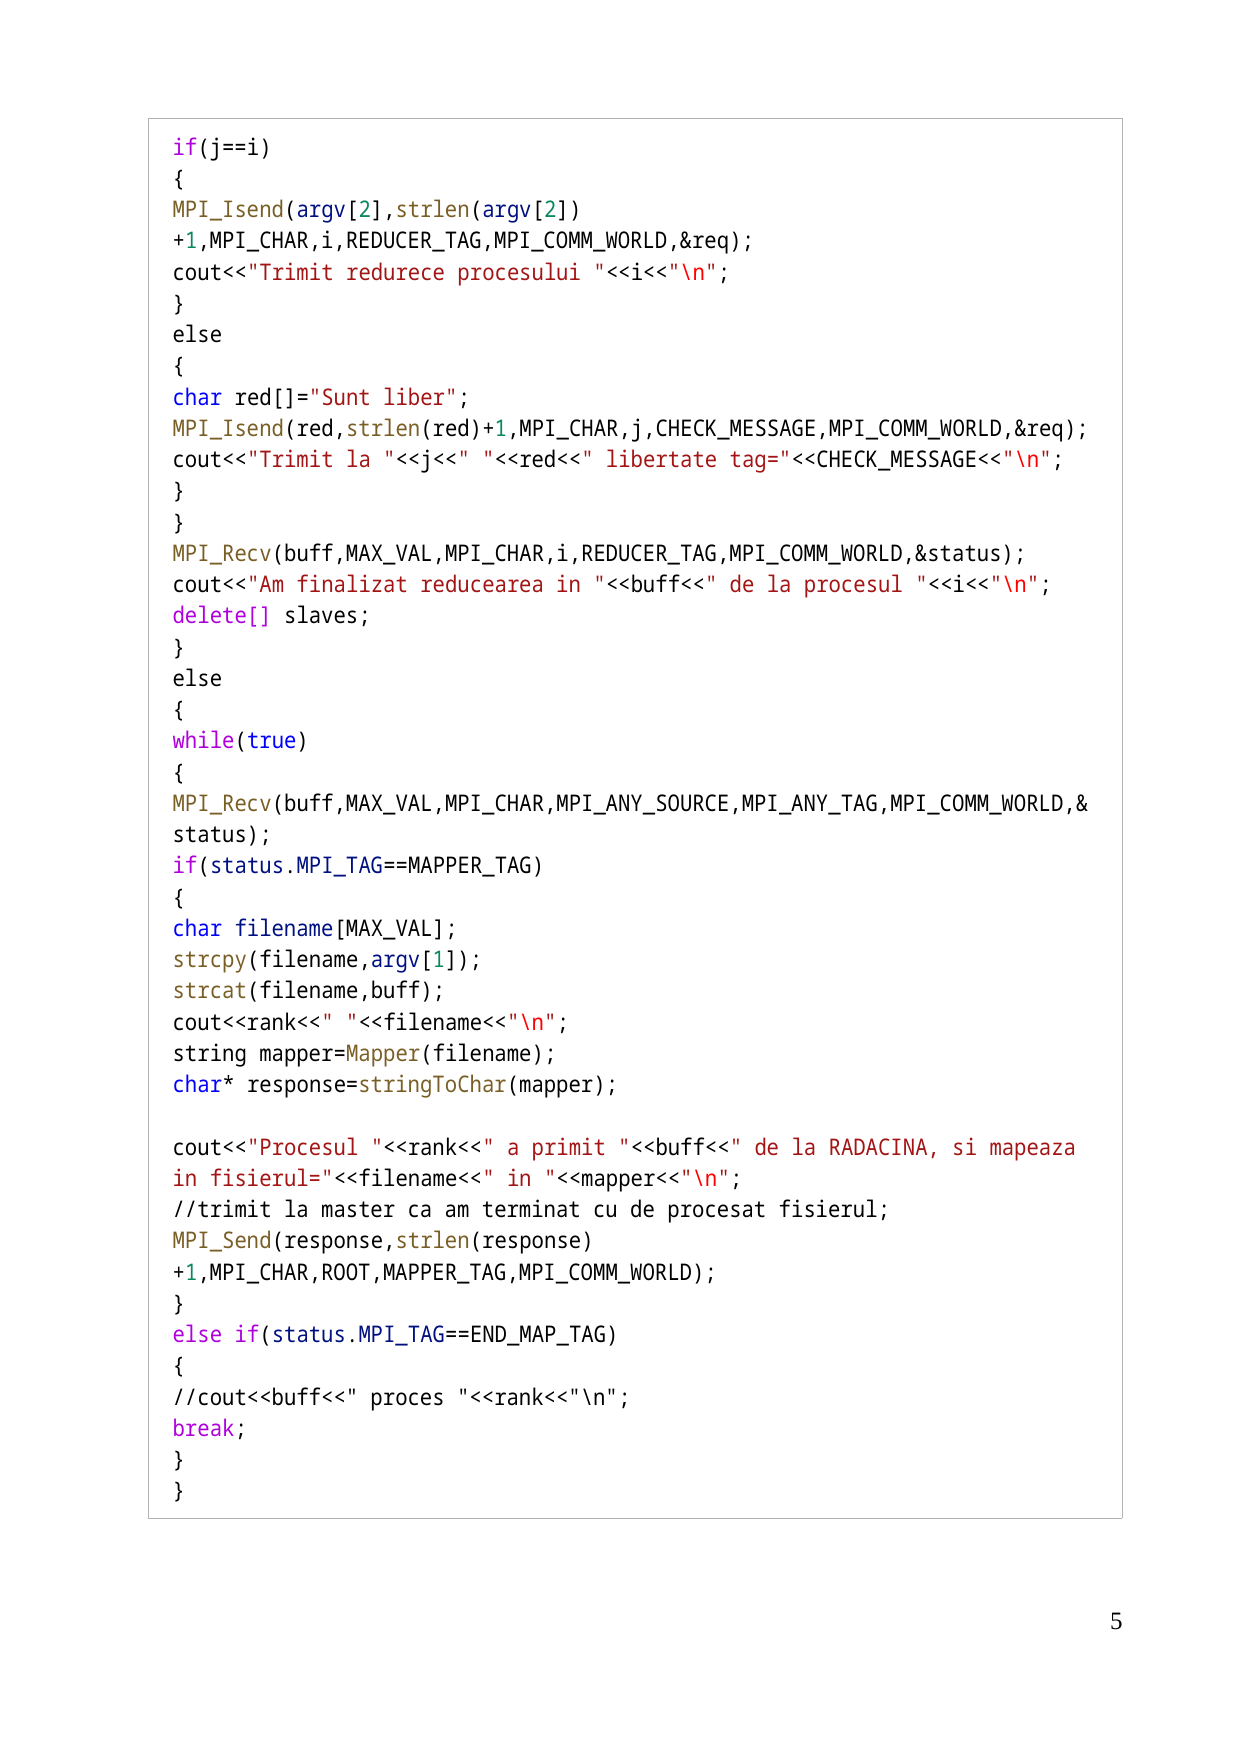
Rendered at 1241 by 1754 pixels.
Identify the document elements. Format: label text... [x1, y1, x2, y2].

text char* response=stringToChar(mapper); [149, 1056, 1122, 1099]
text string mapper=Mapper(filename); [149, 1024, 1122, 1056]
text cout<<"Procesul "<<rank<<" a primit "<<buff<<" de la RADACINA, si mapeaza in fisierul="<<filename<<" in "<<mapper<<"\n"; [149, 1118, 1122, 1181]
text MPI_Recv(buff,MAX_VAL,MPI_CHAR,i,REDUCER_TAG,MPI_COMM_WORLD,&status); [149, 524, 1122, 556]
text else [149, 306, 1122, 337]
text else [149, 649, 1122, 681]
text MPI_Isend(argv[2],strlen(argv[2])+1,MPI_CHAR,i,REDUCER_TAG,MPI_COMM_WORLD,&req); [149, 181, 1122, 243]
text { [149, 681, 1122, 712]
text { [149, 337, 1122, 368]
text } [149, 274, 1122, 306]
text MPI_Isend(red,strlen(red)+1,MPI_CHAR,j,CHECK_MESSAGE,MPI_COMM_WORLD,&req); [149, 399, 1122, 431]
text } [149, 1462, 1122, 1518]
text cout<<rank<<" "<<filename<<"\n"; [149, 993, 1122, 1024]
text { [149, 743, 1122, 774]
text { [149, 149, 1122, 181]
text cout<<"Trimit redurece procesului "<<i<<"\n"; [149, 243, 1122, 274]
text strcpy(filename,argv[1]); [149, 931, 1122, 962]
text strcat(filename,buff); [149, 962, 1122, 993]
text cout<<"Trimit la "<<j<<" "<<red<<" libertate tag="<<CHECK_MESSAGE<<"\n"; [149, 431, 1122, 462]
text //trimit la master ca am terminat cu de procesat fisierul; [149, 1181, 1122, 1212]
text MPI_Send(response,strlen(response)+1,MPI_CHAR,ROOT,MAPPER_TAG,MPI_COMM_WORLD); [149, 1212, 1122, 1274]
text { [149, 1337, 1122, 1368]
text while(true) [149, 712, 1122, 743]
text MPI_Recv(buff,MAX_VAL,MPI_CHAR,MPI_ANY_SOURCE,MPI_ANY_TAG,MPI_COMM_WORLD,&status); [149, 774, 1122, 837]
text } [149, 618, 1122, 649]
text if(j==i) [149, 119, 1122, 149]
text char red[]="Sunt liber"; [149, 368, 1122, 399]
text break; [149, 1399, 1122, 1431]
text if(status.MPI_TAG==MAPPER_TAG) [149, 837, 1122, 868]
text } [149, 493, 1122, 524]
text //cout<<buff<<" proces "<<rank<<"\n"; [149, 1368, 1122, 1399]
text delete[] slaves; [149, 587, 1122, 618]
text char filename[MAX_VAL]; [149, 899, 1122, 931]
text else if(status.MPI_TAG==END_MAP_TAG) [149, 1306, 1122, 1337]
text } [149, 462, 1122, 493]
text cout<<"Am finalizat reducearea in "<<buff<<" de la procesul "<<i<<"\n"; [149, 556, 1122, 587]
text } [149, 1431, 1122, 1462]
text { [149, 868, 1122, 899]
text } [149, 1274, 1122, 1306]
